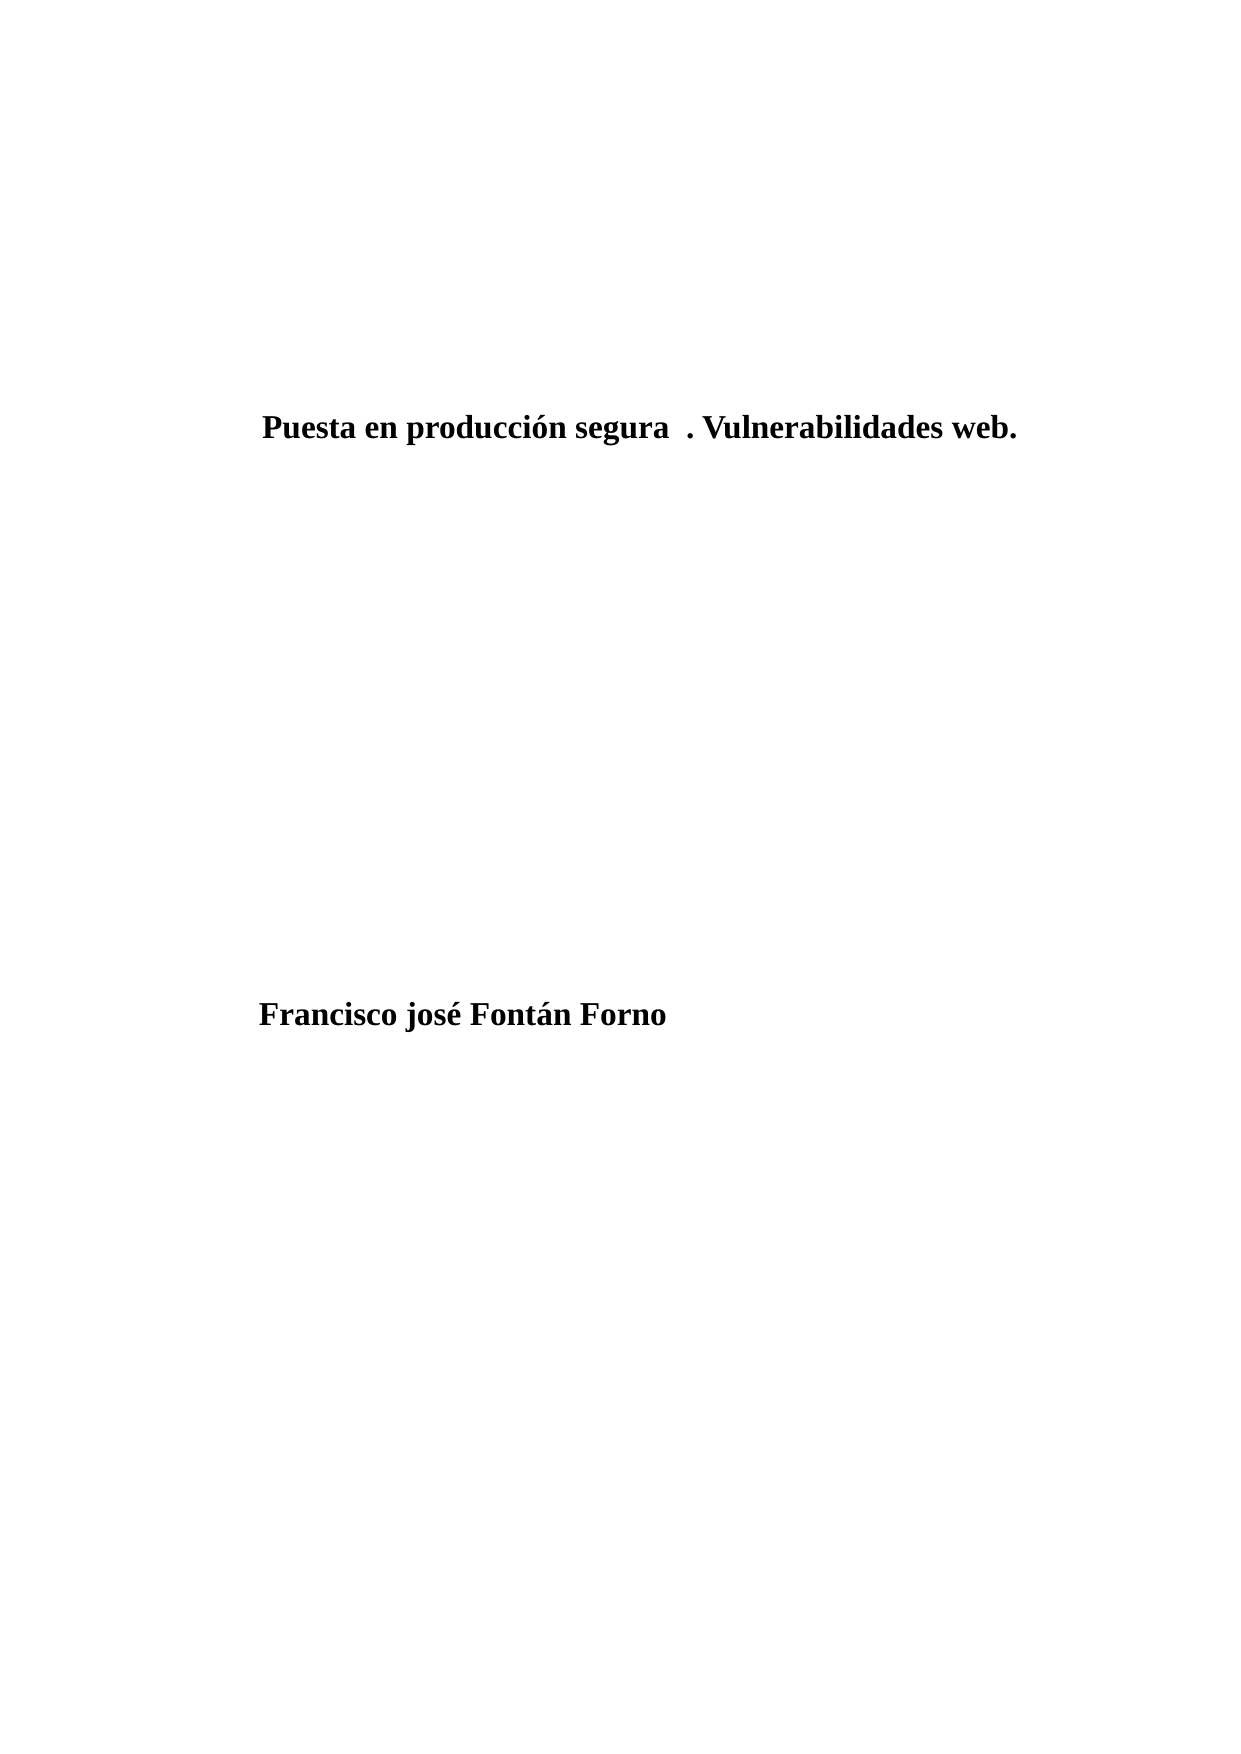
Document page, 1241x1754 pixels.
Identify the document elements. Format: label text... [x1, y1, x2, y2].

text Francisco josé Fontán Forno [118, 994, 1122, 1032]
text Puesta en producción segura . Vulnerabilidades web. [118, 407, 1122, 445]
